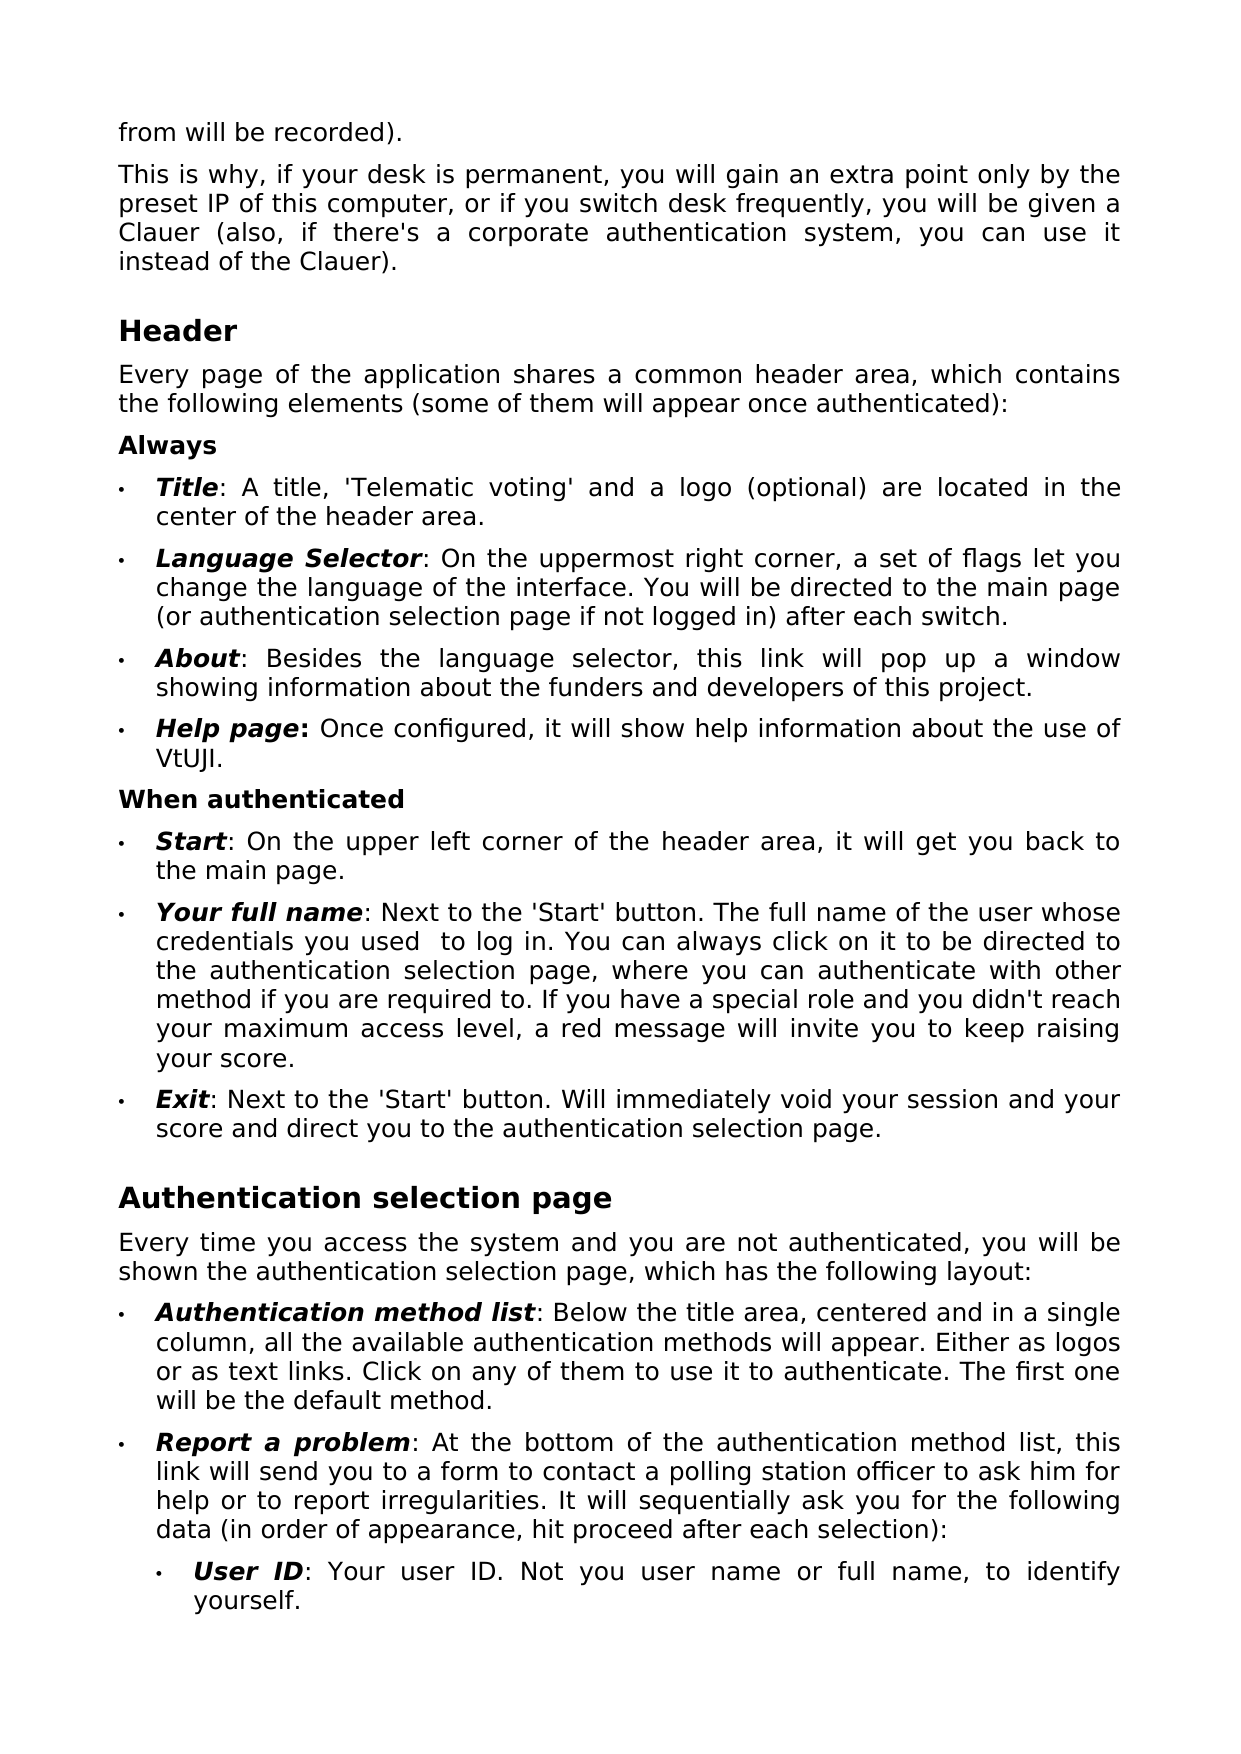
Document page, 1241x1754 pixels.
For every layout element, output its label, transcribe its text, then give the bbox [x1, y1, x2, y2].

text This is why, if your desk is permanent, you will gain an extra point only by the preset IP of this computer, or if you switch desk frequently, you will be given a Clauer (also, if there's a corporate authentication system, you can use it instead of the Clauer). [118, 160, 1122, 276]
text When authenticated [118, 785, 1122, 814]
text Always [118, 431, 1122, 460]
list Language Selector: On the uppermost right corner, a set of flags let you change the language of the interface. You will be directed to the main page (or authentication selection page if not logged in) after each switch. [118, 544, 1122, 631]
list User ID: Your user ID. Not you user name or full name, to identify yourself. [156, 1557, 1122, 1615]
list Exit: Next to the 'Start' button. Will immediately void your session and your score and direct you to the authentication selection page. [118, 1085, 1122, 1144]
text Every time you access the system and you are not authenticated, you will be shown the authentication selection page, which has the following layout: [118, 1228, 1122, 1286]
list Report a problem: At the bottom of the authentication method list, this link will send you to a form to contact a polling station officer to ask him for help or to report irregularities. It will sequentially ask you for the following data (in order of appearance, hit proceed after each selection): [118, 1428, 1122, 1544]
list Title: A title, 'Telematic voting' and a logo (optional) are located in the center of the header area. [118, 473, 1122, 531]
list Start: On the upper left corner of the header area, it will get you back to the main page. [118, 827, 1122, 885]
text Every page of the application shares a common header area, which contains the following elements (some of them will appear once authenticated): [118, 360, 1122, 419]
list Authentication method list: Below the title area, centered and in a single column, all the available authentication methods will appear. Either as logos or as text links. Click on any of them to use it to authenticate. The first one will be the default method. [118, 1298, 1122, 1415]
list About: Besides the language selector, this link will pop up a window showing information about the funders and developers of this project. [118, 644, 1122, 702]
text from will be recorded). [118, 118, 1122, 147]
subtitle Authentication selection page [118, 1181, 1122, 1215]
subtitle Header [118, 314, 1122, 348]
list Help page: Once configured, it will show help information about the use of VtUJI. [118, 714, 1122, 773]
list Your full name: Next to the 'Start' button. The full name of the user whose credentials you used to log in. You can always click on it to be directed to the authentication selection page, where you can authenticate with other method if you are required to. If you have a special role and you didn't reach your maximum access level, a red message will invite you to keep raising your score. [118, 898, 1122, 1073]
